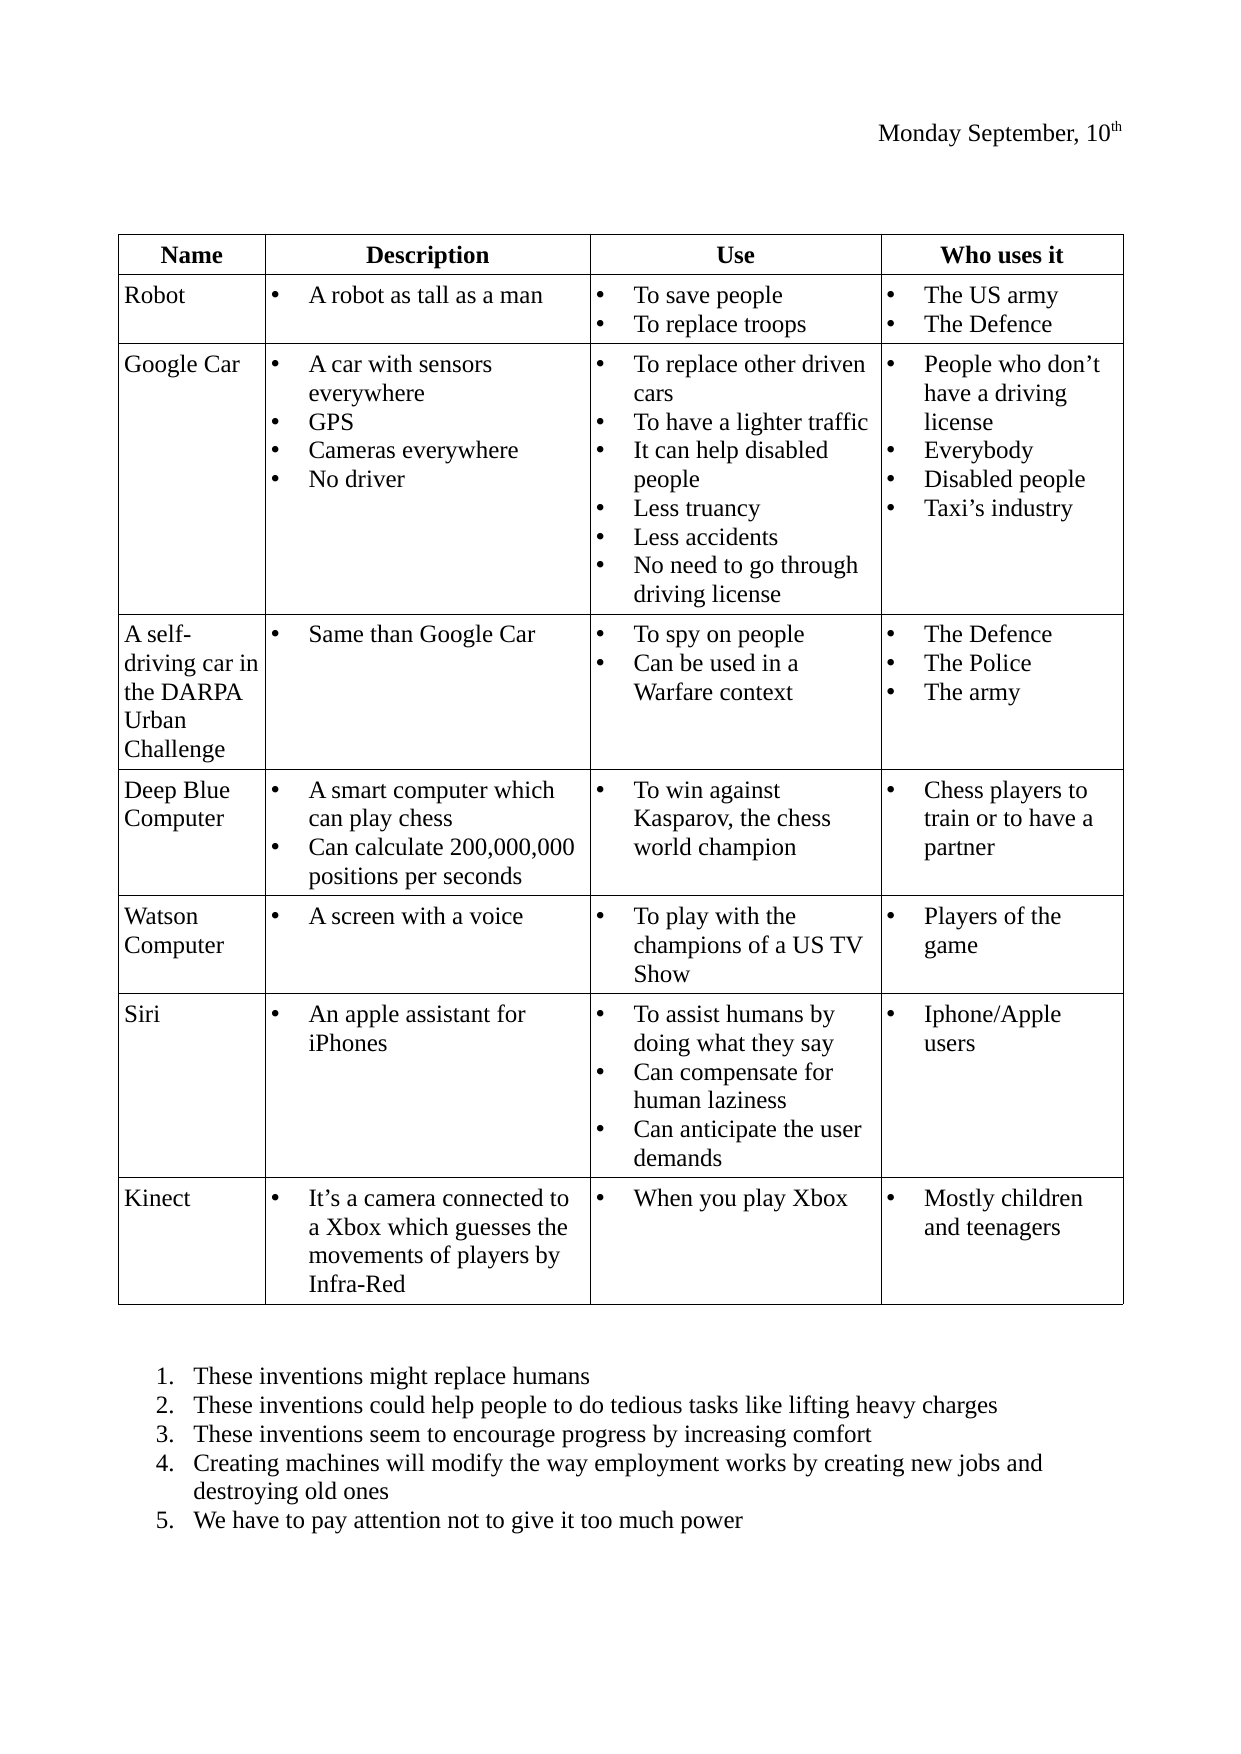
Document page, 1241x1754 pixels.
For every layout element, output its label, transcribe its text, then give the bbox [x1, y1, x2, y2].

table_cell A screen with a voice [266, 896, 590, 993]
table_cell People who don’t have a driving license Everybody Disabled people Taxi’s industry [882, 344, 1123, 613]
table_cell Chess players to train or to have a partner [882, 770, 1123, 895]
table_cell To replace other driven cars To have a lighter traffic It can help disabled people Less truancy Less accidents No need to go through driving license [591, 344, 881, 613]
table_cell Robot [119, 275, 265, 343]
table_cell Deep Blue Computer [119, 770, 265, 895]
table_cell The Defence The Police The army [882, 615, 1123, 769]
list We have to pay attention not to give it too much power [156, 1505, 1122, 1534]
list These inventions seem to encourage progress by increasing comfort [156, 1419, 1122, 1448]
table_cell To save people To replace troops [591, 275, 881, 343]
table_cell To play with the champions of a US TV Show [591, 896, 881, 993]
table_cell To win against Kasparov, the chess world champion [591, 770, 881, 895]
table_header Name [119, 235, 265, 274]
table_header Description [266, 235, 590, 274]
table_cell A car with sensors everywhere GPS Cameras everywhere No driver [266, 344, 590, 613]
table_cell Siri [119, 994, 265, 1177]
table_header Use [591, 235, 881, 274]
table_cell To assist humans by doing what they say Can compensate for human laziness Can anticipate the user demands [591, 994, 881, 1177]
table_cell Iphone/Apple users [882, 994, 1123, 1177]
table_cell An apple assistant for iPhones [266, 994, 590, 1177]
table_cell Kinect [119, 1178, 265, 1304]
table_cell When you play Xbox [591, 1178, 881, 1304]
table_cell A smart computer which can play chess Can calculate 200,000,000 positions per seconds [266, 770, 590, 895]
table_cell A robot as tall as a man [266, 275, 590, 343]
table_cell The US army The Defence [882, 275, 1123, 343]
table_cell Watson Computer [119, 896, 265, 993]
table_header Who uses it [882, 235, 1123, 274]
table_cell Mostly children and teenagers [882, 1178, 1123, 1304]
table_cell Players of the game [882, 896, 1123, 993]
list Creating machines will modify the way employment works by creating new jobs and destroying old ones [156, 1448, 1122, 1505]
table_cell It’s a camera connected to a Xbox which guesses the movements of players by Infra-Red [266, 1178, 590, 1304]
list These inventions might replace humans [156, 1361, 1122, 1390]
table_cell Same than Google Car [266, 615, 590, 769]
table_cell A self-driving car in the DARPA Urban Challenge [119, 615, 265, 769]
list These inventions could help people to do tedious tasks like lifting heavy charges [156, 1390, 1122, 1419]
table_cell To spy on people Can be used in a Warfare context [591, 615, 881, 769]
table_cell Google Car [119, 344, 265, 613]
